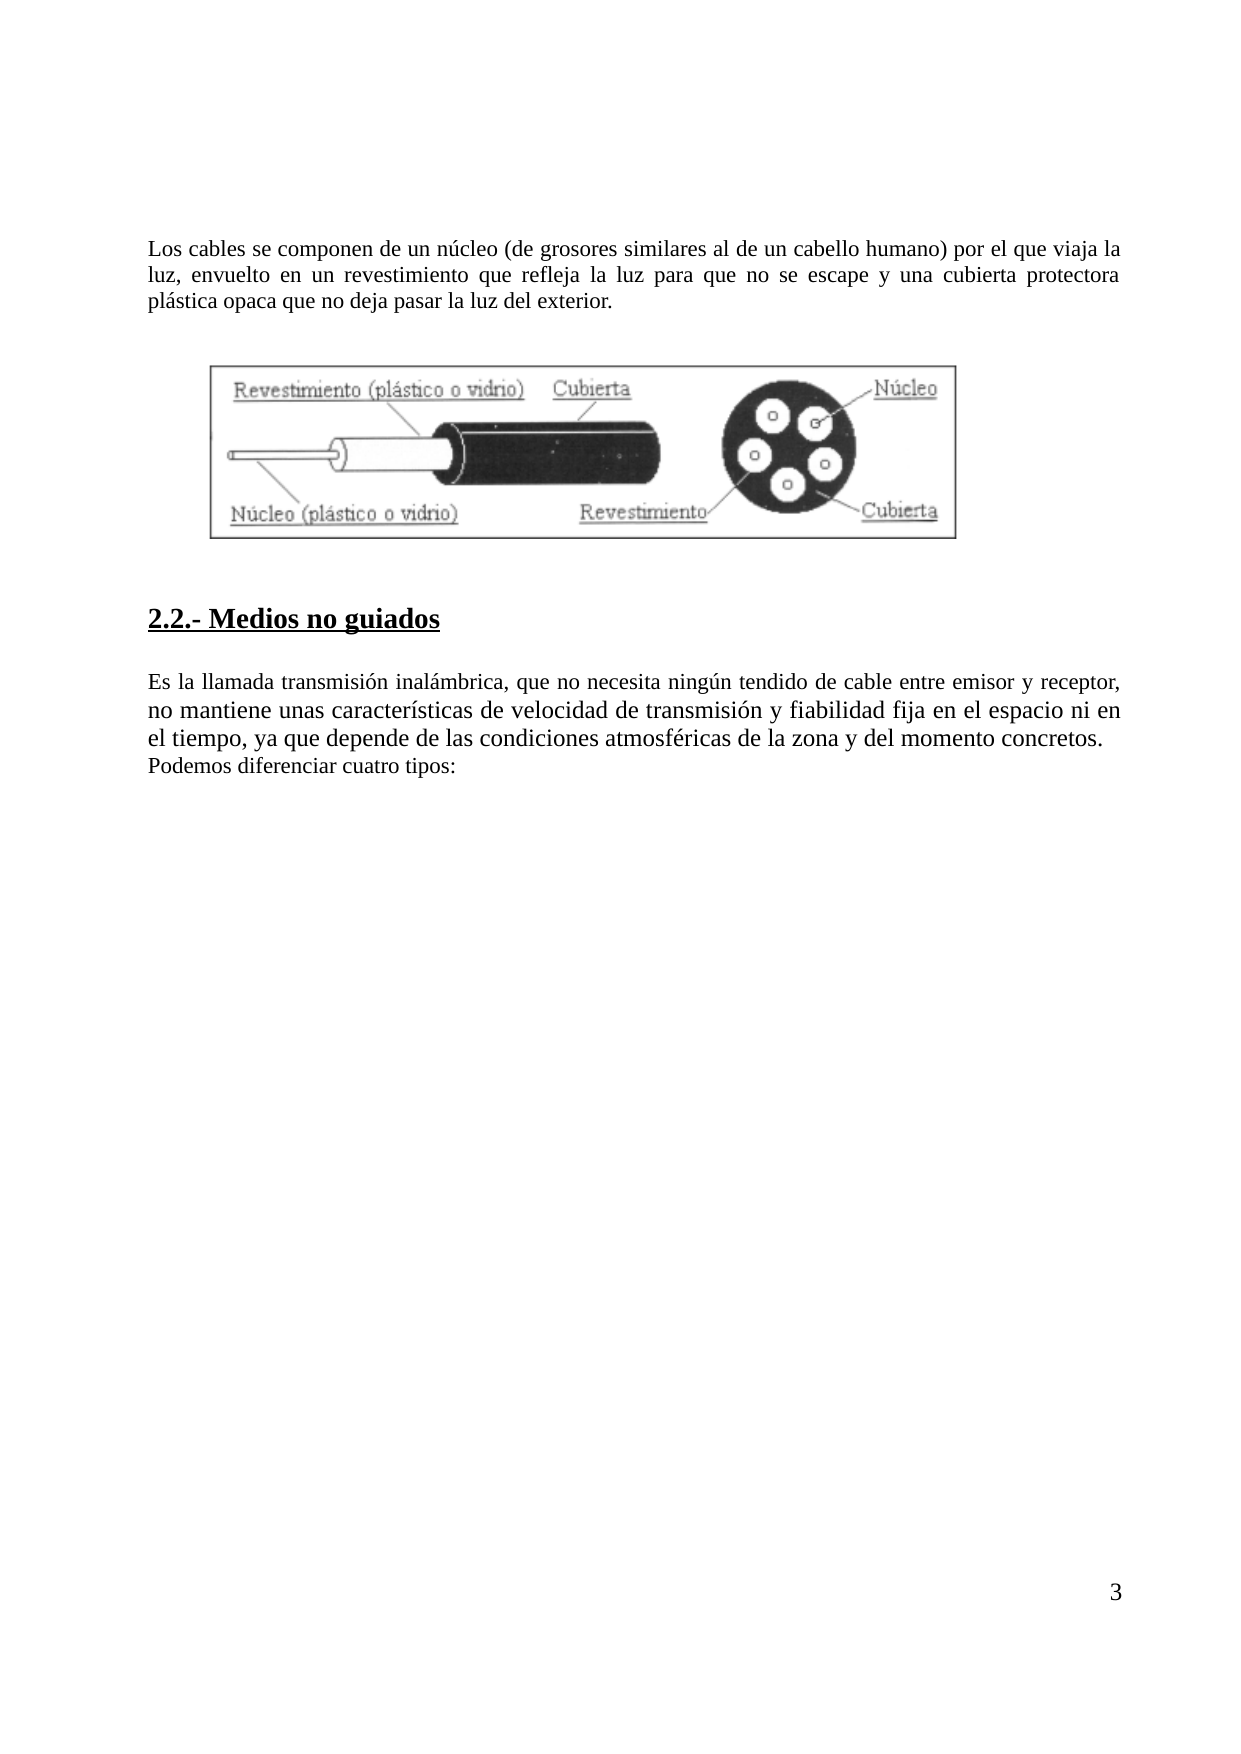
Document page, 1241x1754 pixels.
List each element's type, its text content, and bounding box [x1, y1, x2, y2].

text Podemos diferenciar cuatro tipos: [148, 752, 1122, 778]
text Los cables se componen de un núcleo (de grosores similares al de un cabello humano) por el que viaja la luz, envuelto en un revestimiento que refleja la luz para que no se escape y una cubierta protectora plástica opaca que no deja pasar la luz del exterior. [148, 235, 1122, 314]
text 2.2.- Medios no guiados [148, 601, 1122, 635]
text Es la llamada transmisión inalámbrica, que no necesita ningún tendido de cable entre emisor y receptor, no mantiene unas características de velocidad de transmisión y fiabilidad fija en el espacio ni en el tiempo, ya que depende de las condiciones atmosféricas de la zona y del momento concretos. [148, 668, 1122, 752]
picture [207, 361, 966, 539]
